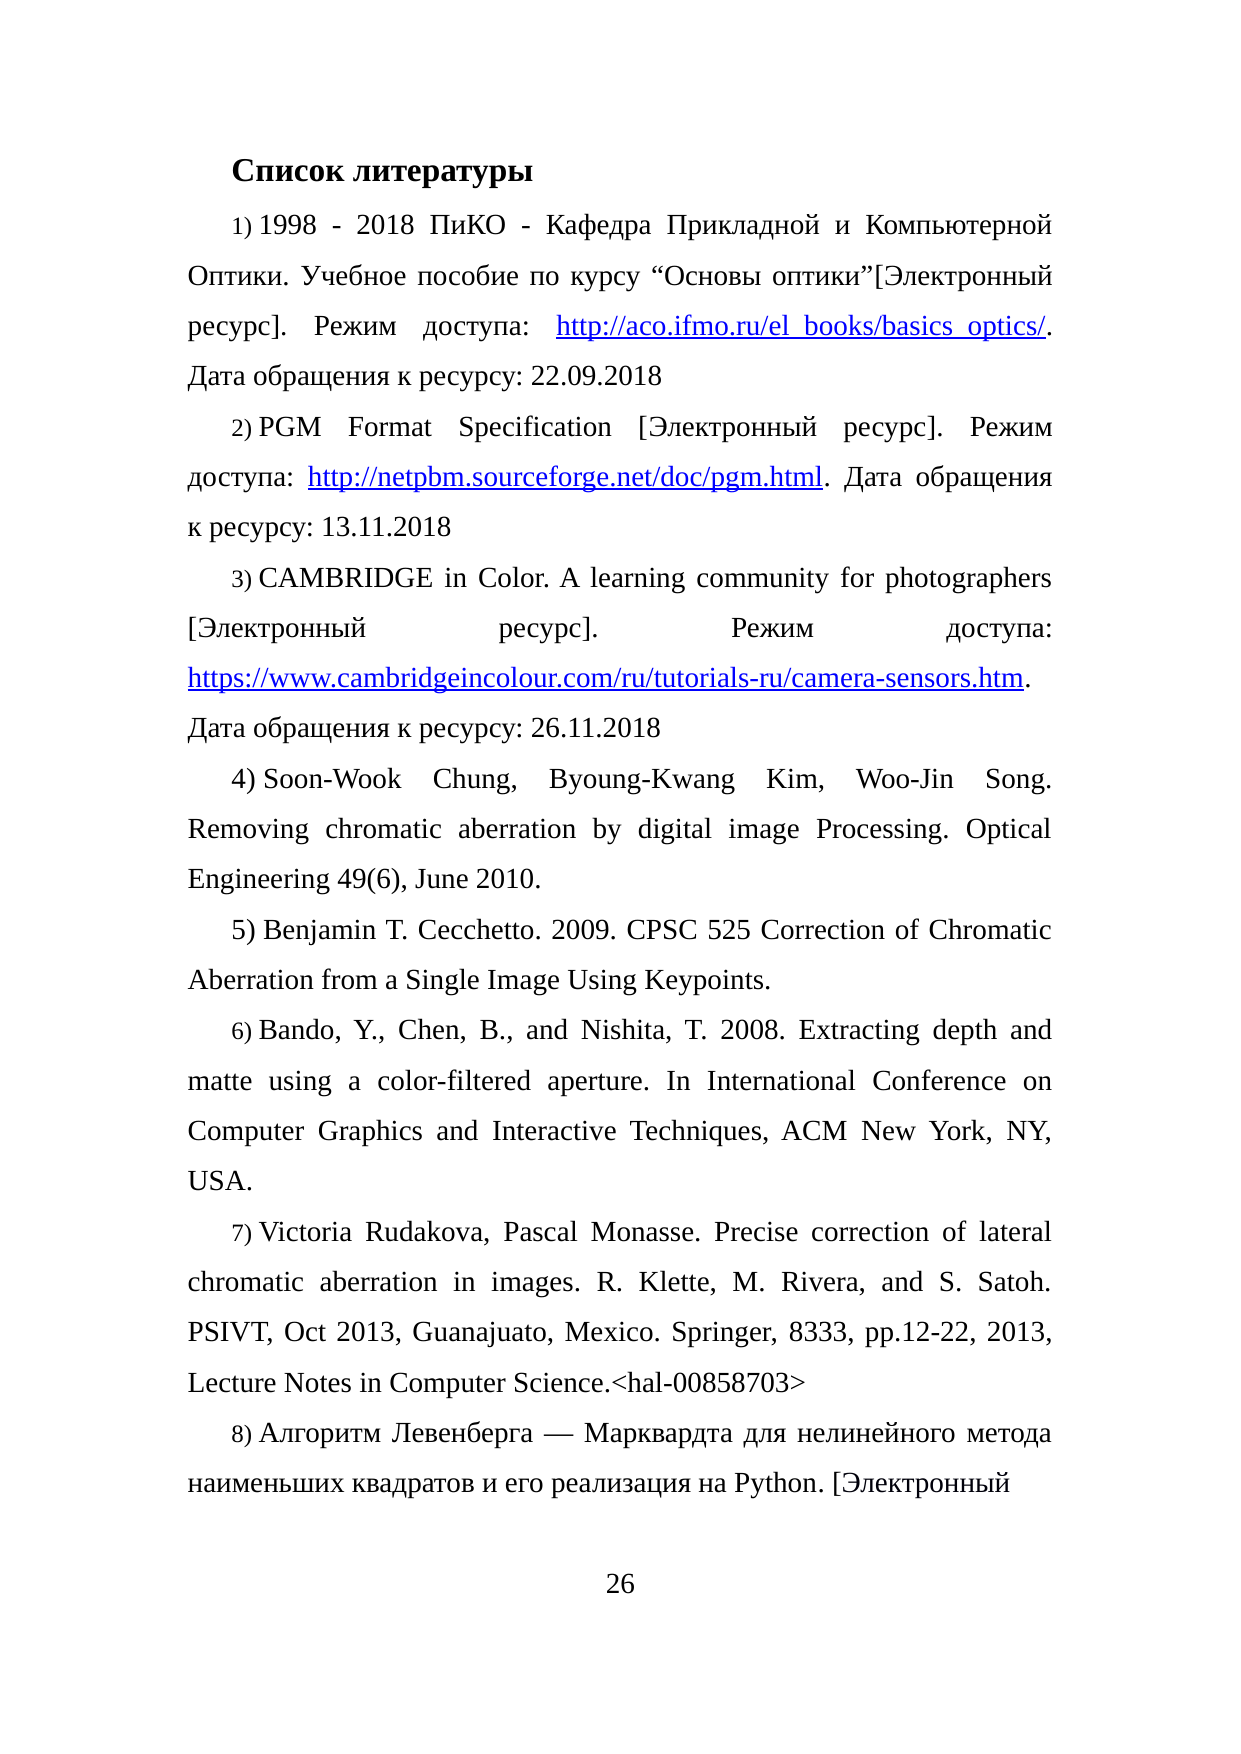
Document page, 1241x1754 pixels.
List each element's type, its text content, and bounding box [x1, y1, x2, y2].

list CAMBRIDGE in Color. A learning community for photographers [Электронный ресурс]. Режим доступа: https://www.cambridgeincolour.com/ru/tutorials-ru/camera-sensors.htm. Дата обращения к ресурсу: 26.11.2018 [187, 560, 1053, 744]
list Victoria Rudakova, Pascal Monasse. Precise correction of lateral chromatic aberration in images. R. Klette, M. Rivera, and S. Satoh. PSIVT, Oct 2013, Guanajuato, Mexico. Springer, 8333, pp.12-22, 2013, Lecture Notes in Computer Science.<hal-00858703> [187, 1214, 1053, 1398]
text 26 [187, 1566, 1053, 1599]
text Список литературы [187, 150, 1053, 188]
list Benjamin T. Cecchetto. 2009. CPSC 525 Correction of Chromatic Aberration from a Single Image Using Keypoints. [187, 912, 1053, 996]
list Bando, Y., Chen, B., and Nishita, T. 2008. Extracting depth and matte using a color-filtered aperture. In International Conference on Computer Graphics and Interactive Techniques, ACM New York, NY, USA. [187, 1012, 1053, 1197]
list Алгоритм Левенберга — Марквардта для нелинейного метода наименьших квадратов и его реализация на Python. [Электронный [187, 1415, 1053, 1499]
list PGM Format Specification [Электронный ресурс]. Режим доступа: http://netpbm.sourceforge.net/doc/pgm.html. Дата обращения к ресурсу: 13.11.2018 [187, 409, 1053, 543]
list 1998 - 2018 ПиКО - Кафедра Прикладной и Компьютерной Оптики. Учебное пособие по курсу “Основы оптики”[Электронный ресурс]. Режим доступа: http://aco.ifmo.ru/el_books/basics_optics/. Дата обращения к ресурсу: 22.09.2018 [187, 207, 1053, 392]
list Soon-Wook Chung, Byoung-Kwang Kim, Woo-Jin Song. Removing chromatic aberration by digital image Processing. Optical Engineering 49(6), June 2010. [187, 761, 1053, 895]
